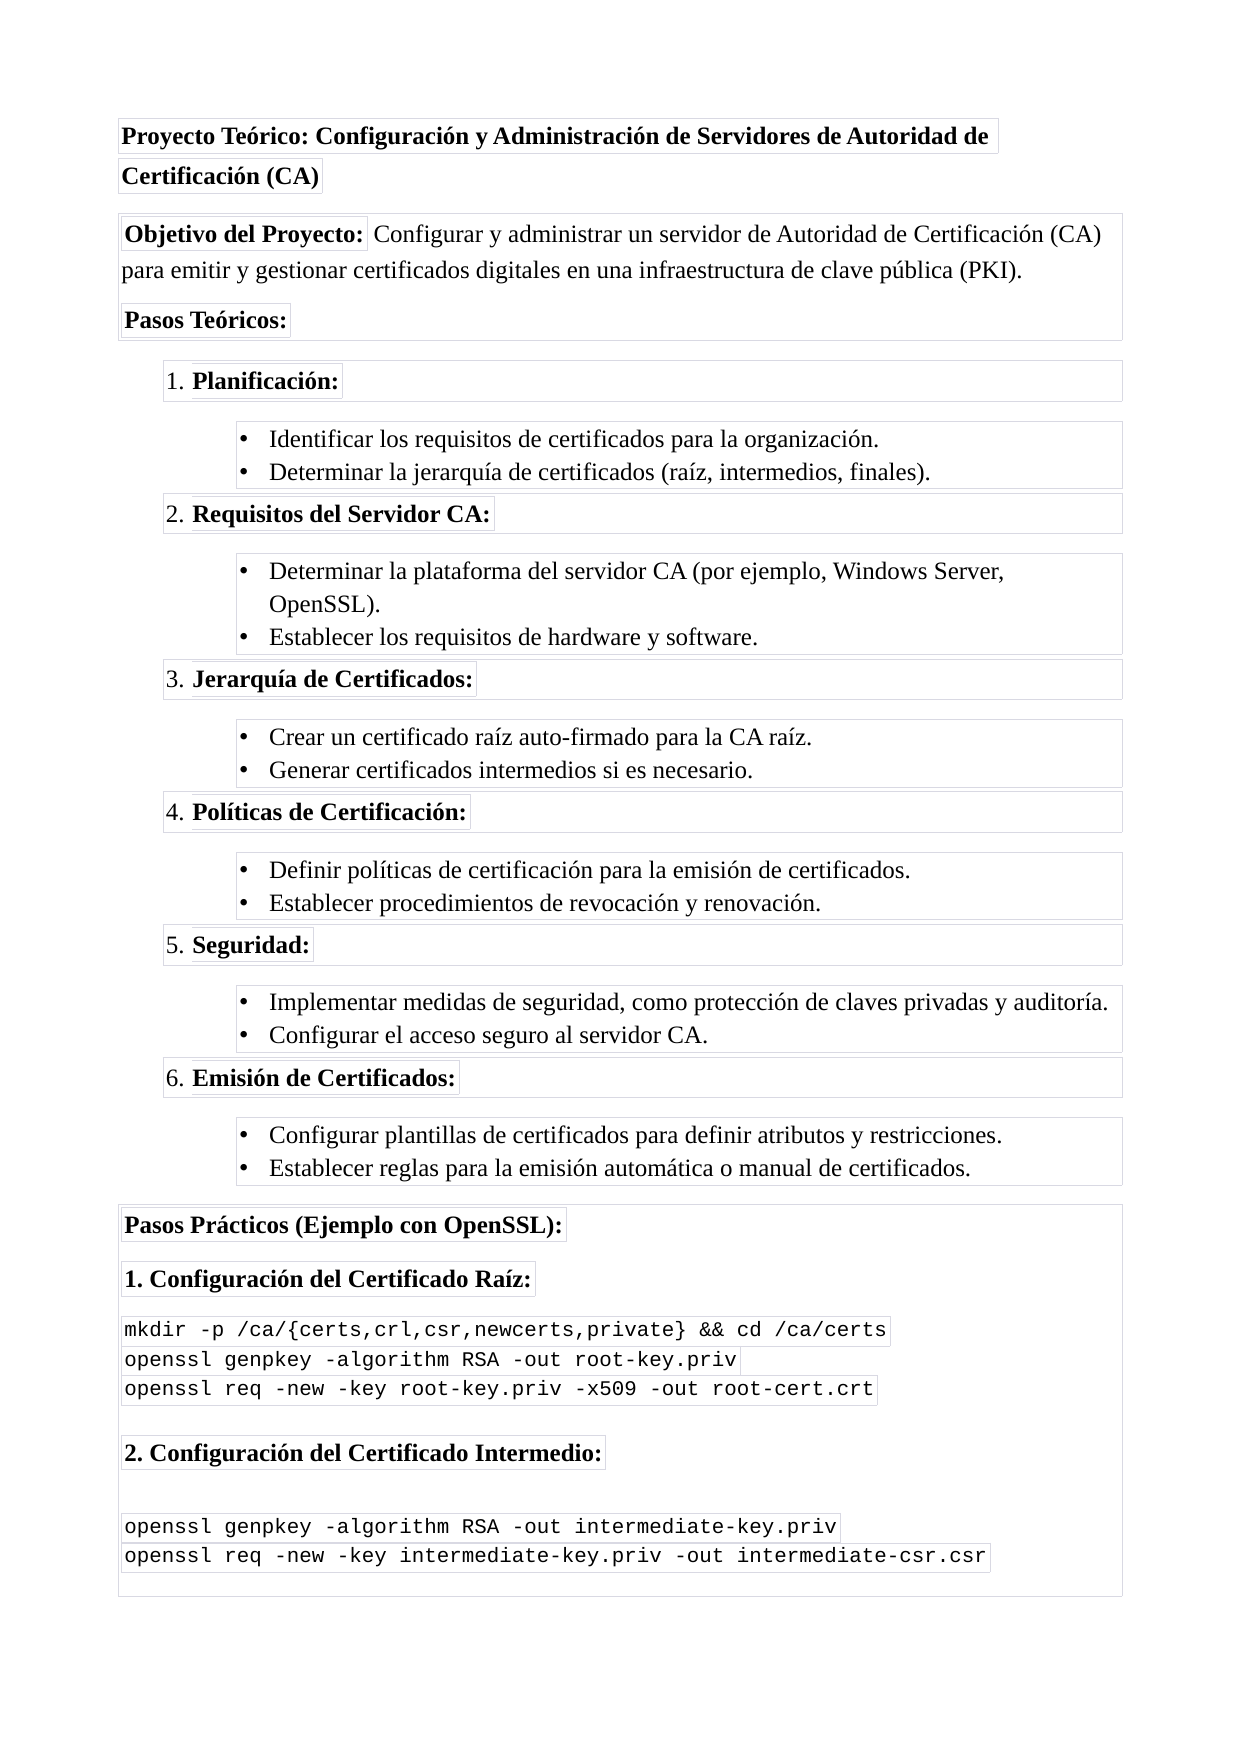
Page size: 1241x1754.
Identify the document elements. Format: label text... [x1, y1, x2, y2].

text mkdir -p /ca/{certs,crl,csr,newcerts,private} && cd /ca/certs [119, 1313, 1122, 1343]
list Requisitos del Servidor CA: [164, 494, 1122, 533]
list Configurar plantillas de certificados para definir atributos y restricciones. [237, 1118, 1122, 1149]
list Establecer los requisitos de hardware y software. [237, 619, 1122, 654]
list Establecer reglas para la emisión automática o manual de certificados. [237, 1150, 1122, 1185]
list Seguridad: [164, 925, 1122, 965]
text Pasos Teóricos: [119, 299, 1122, 340]
list Implementar medidas de seguridad, como protección de claves privadas y auditoría. [237, 986, 1122, 1016]
list Políticas de Certificación: [164, 792, 1122, 832]
text Objetivo del Proyecto: Configurar y administrar un servidor de Autoridad de Certificación (CA) para emitir y gestionar certificados digitales en una infraestructura de clave pública (PKI). [119, 214, 1122, 283]
text 1. Configuración del Certificado Raíz: [119, 1258, 1122, 1296]
text openssl req -new -key root-key.priv -x509 -out root-cert.crt [122, 1376, 877, 1405]
text openssl genpkey -algorithm RSA -out root-key.priv [122, 1343, 1122, 1372]
list Emisión de Certificados: [164, 1058, 1122, 1097]
text Pasos Prácticos (Ejemplo con OpenSSL): [119, 1205, 1122, 1242]
list Planificación: [164, 361, 1122, 401]
list Determinar la jerarquía de certificados (raíz, intermedios, finales). [237, 454, 1122, 488]
list Definir políticas de certificación para la emisión de certificados. [237, 853, 1122, 883]
text openssl req -new -key root-key.priv -x509 -out root-cert.crt [741, 1372, 1122, 1405]
list Jerarquía de Certificados: [164, 660, 1122, 699]
text 2. Configuración del Certificado Intermedio: [119, 1432, 1122, 1469]
text openssl req -new -key intermediate-key.priv -out intermediate-csr.csr [122, 1544, 990, 1572]
text openssl genpkey -algorithm RSA -out intermediate-key.priv [119, 1510, 1122, 1539]
text openssl req -new -key intermediate-key.priv -out intermediate-csr.csr [841, 1539, 1122, 1572]
text Proyecto Teórico: Configuración y Administración de Servidores de Autoridad de Certificación (CA) [118, 118, 1122, 193]
list Establecer procedimientos de revocación y renovación. [237, 885, 1122, 919]
list Determinar la plataforma del servidor CA (por ejemplo, Windows Server, OpenSSL). [237, 554, 1122, 618]
list Identificar los requisitos de certificados para la organización. [237, 422, 1122, 452]
list Configurar el acceso seguro al servidor CA. [237, 1017, 1122, 1052]
list Crear un certificado raíz auto-firmado para la CA raíz. [237, 720, 1122, 751]
list Generar certificados intermedios si es necesario. [237, 752, 1122, 787]
